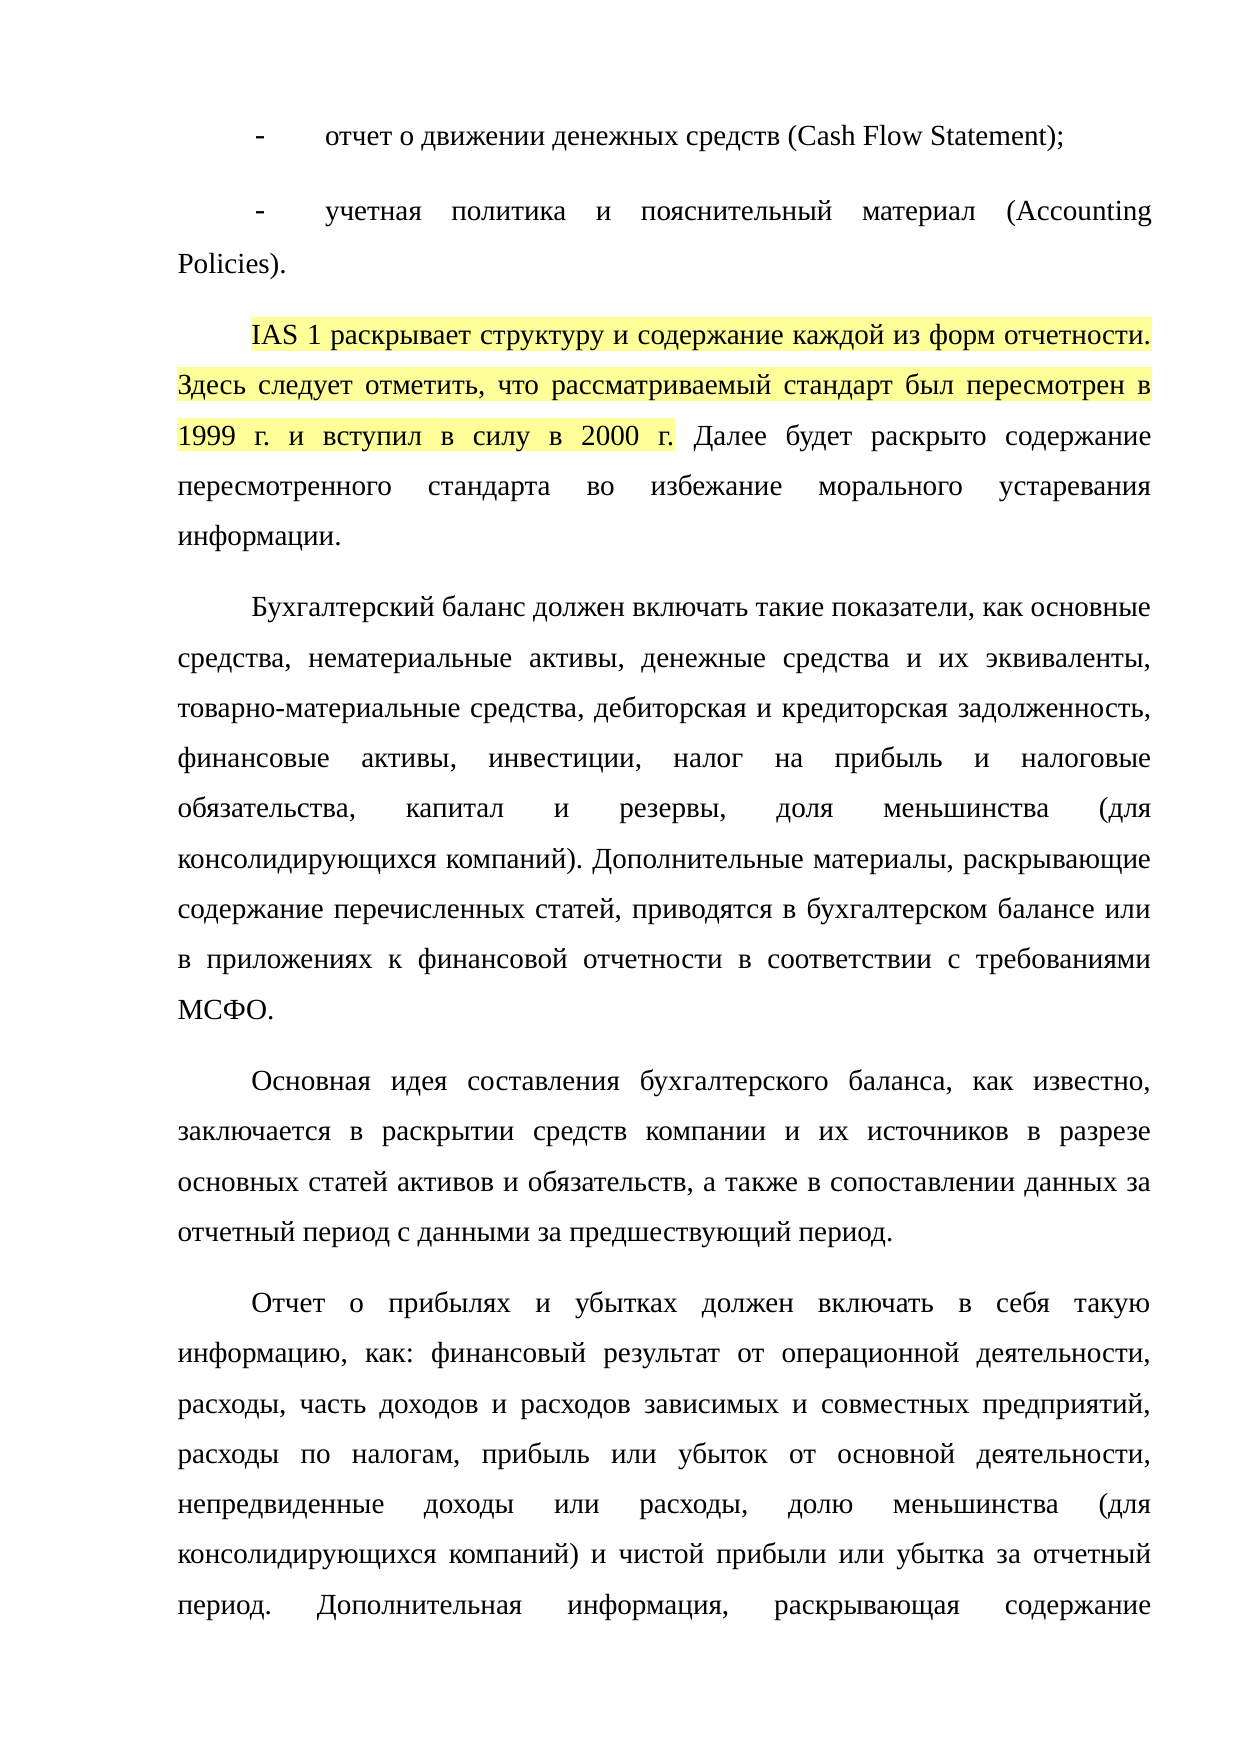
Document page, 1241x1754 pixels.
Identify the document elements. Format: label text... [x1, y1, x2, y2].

list отчет о движении денежных средств (Cash Flow Statement); [177, 118, 1152, 154]
list учетная политика и пояснительный материал (Accounting Policies). [177, 193, 1152, 279]
text Отчет о прибылях и убытках должен включать в себя такую информацию, как: финансовый результат от операционной деятельности, расходы, часть доходов и расходов зависимых и совместных предприятий, расходы по налогам, прибыль или убыток от основной деятельности, непредвиденные доходы или расходы, долю меньшинства (для консолидирующихся компаний) и чистой прибыли или убытка за отчетный период. Дополнительная информация, раскрывающая содержание [177, 1285, 1152, 1621]
text IAS 1 раскрывает структуру и содержание каждой из форм отчетности. Здесь следует отметить, что рассматриваемый стандарт был пересмотрен в 1999 г. и вступил в силу в 2000 г. Далее будет раскрыто содержание пересмотренного стандарта во избежание морального устаревания информации. [177, 317, 1152, 552]
text Бухгалтерский баланс должен включать такие показатели, как основные средства, нематериальные активы, денежные средства и их эквиваленты, товарно-материальные средства, дебиторская и кредиторская задолженность, финансовые активы, инвестиции, налог на прибыль и налоговые обязательства, капитал и резервы, доля меньшинства (для консолидирующихся компаний). Дополнительные материалы, раскрывающие содержание перечисленных статей, приводятся в бухгалтерском балансе или в приложениях к финансовой отчетности в соответствии с требованиями МСФО. [177, 589, 1152, 1025]
text Основная идея составления бухгалтерского баланса, как известно, заключается в раскрытии средств компании и их источников в разрезе основных статей активов и обязательств, а также в сопоставлении данных за отчетный период с данными за предшествующий период. [177, 1063, 1152, 1247]
